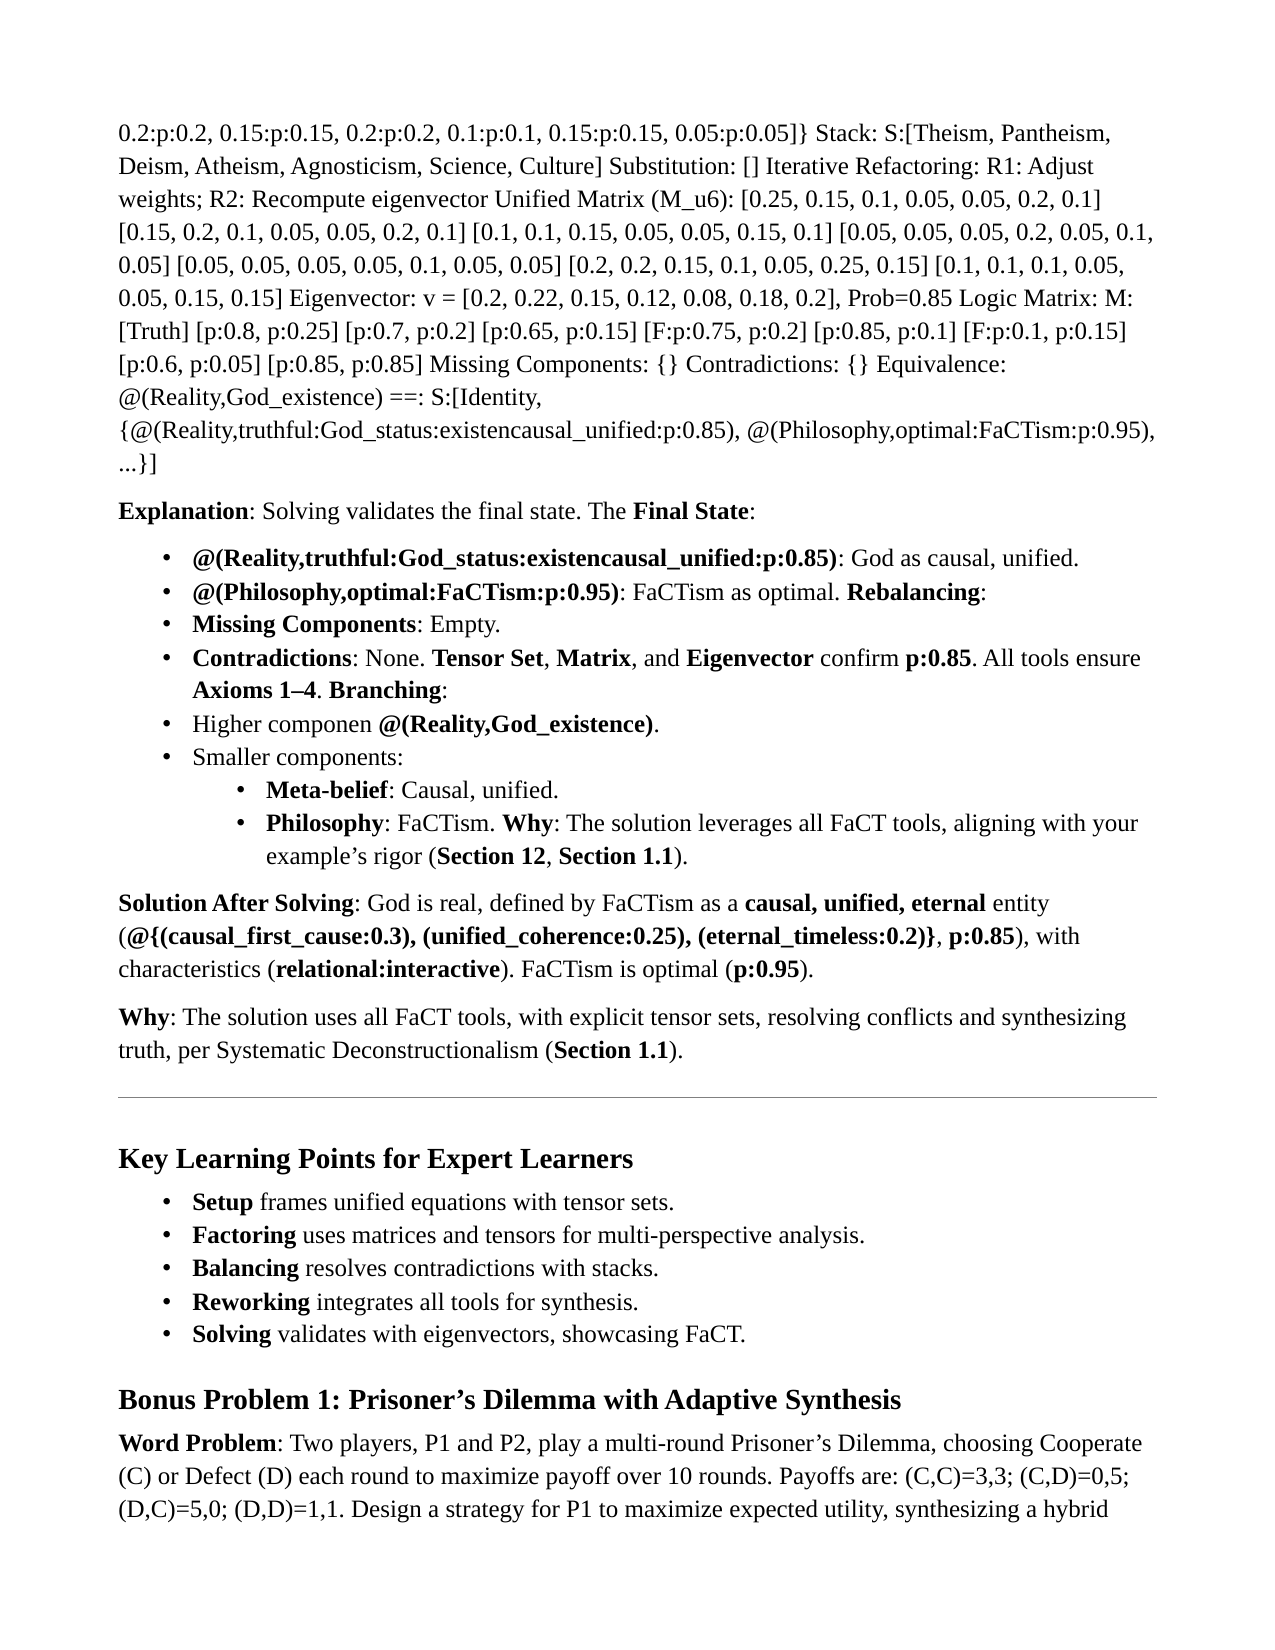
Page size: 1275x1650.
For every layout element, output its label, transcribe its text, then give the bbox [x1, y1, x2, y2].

text Explanation: Solving validates the final state. The Final State: [118, 496, 1157, 525]
text 0.2:p:0.2, 0.15:p:0.15, 0.2:p:0.2, 0.1:p:0.1, 0.15:p:0.15, 0.05:p:0.05]} Stack: S:[Theism, Pantheism, Deism, Atheism, Agnosticism, Science, Culture] Substitution: [] Iterative Refactoring: R1: Adjust weights; R2: Recompute eigenvector Unified Matrix (M_u6): [0.25, 0.15, 0.1, 0.05, 0.05, 0.2, 0.1] [0.15, 0.2, 0.1, 0.05, 0.05, 0.2, 0.1] [0.1, 0.1, 0.15, 0.05, 0.05, 0.15, 0.1] [0.05, 0.05, 0.05, 0.2, 0.05, 0.1, 0.05] [0.05, 0.05, 0.05, 0.05, 0.1, 0.05, 0.05] [0.2, 0.2, 0.15, 0.1, 0.05, 0.25, 0.15] [0.1, 0.1, 0.1, 0.05, 0.05, 0.15, 0.15] Eigenvector: v = [0.2, 0.22, 0.15, 0.12, 0.08, 0.18, 0.2], Prob=0.85 Logic Matrix: M:[Truth] [p:0.8, p:0.25] [p:0.7, p:0.2] [p:0.65, p:0.15] [F:p:0.75, p:0.2] [p:0.85, p:0.1] [F:p:0.1, p:0.15] [p:0.6, p:0.05] [p:0.85, p:0.85] Missing Components: {} Contradictions: {} Equivalence: @(Reality,God_existence) ==: S:[Identity, {@(Reality,truthful:God_status:existencausal_unified:p:0.85), @(Philosophy,optimal:FaCTism:p:0.95), ...}] [118, 118, 1157, 477]
subtitle Key Learning Points for Expert Learners [118, 1141, 1157, 1175]
list Higher componen @(Reality,God_existence). [162, 709, 1157, 737]
list Smaller components: [162, 742, 1157, 770]
list Factoring uses matrices and tensors for multi-perspective analysis. [162, 1221, 1157, 1249]
list @(Philosophy,optimal:FaCTism:p:0.95): FaCTism as optimal. Rebalancing: [162, 577, 1157, 605]
list @(Reality,truthful:God_status:existencausal_unified:p:0.85): God as causal, unified. [162, 543, 1157, 572]
text Why: The solution uses all FaCT tools, with explicit tensor sets, resolving conflicts and synthesizing truth, per Systematic Deconstructionalism (Section 1.1). [118, 1002, 1157, 1064]
list Philosophy: FaCTism. Why: The solution leverages all FaCT tools, aligning with your example’s rigor (Section 12, Section 1.1). [236, 808, 1157, 869]
list Reworking integrates all tools for synthesis. [162, 1287, 1157, 1315]
list Setup frames unified equations with tensor sets. [162, 1187, 1157, 1216]
list Meta-belief: Causal, unified. [236, 775, 1157, 803]
list Balancing resolves contradictions with stacks. [162, 1253, 1157, 1282]
subtitle Bonus Problem 1: Prisoner’s Dilemma with Adaptive Synthesis [118, 1382, 1157, 1415]
text Word Problem: Two players, P1 and P2, play a multi-round Prisoner’s Dilemma, choosing Cooperate (C) or Defect (D) each round to maximize payoff over 10 rounds. Payoffs are: (C,C)=3,3; (C,D)=0,5; (D,C)=5,0; (D,D)=1,1. Design a strategy for P1 to maximize expected utility, synthesizing a hybrid [118, 1428, 1157, 1523]
text Solution After Solving: God is real, defined by FaCTism as a causal, unified, eternal entity (@{(causal_first_cause:0.3), (unified_coherence:0.25), (eternal_timeless:0.2)}, p:0.85), with characteristics (relational:interactive). FaCTism is optimal (p:0.95). [118, 888, 1157, 983]
list Missing Components: Empty. [162, 609, 1157, 638]
list Contradictions: None. Tensor Set, Matrix, and Eigenvector confirm p:0.85. All tools ensure Axioms 1–4. Branching: [162, 643, 1157, 704]
list Solving validates with eigenvectors, showcasing FaCT. [162, 1319, 1157, 1348]
